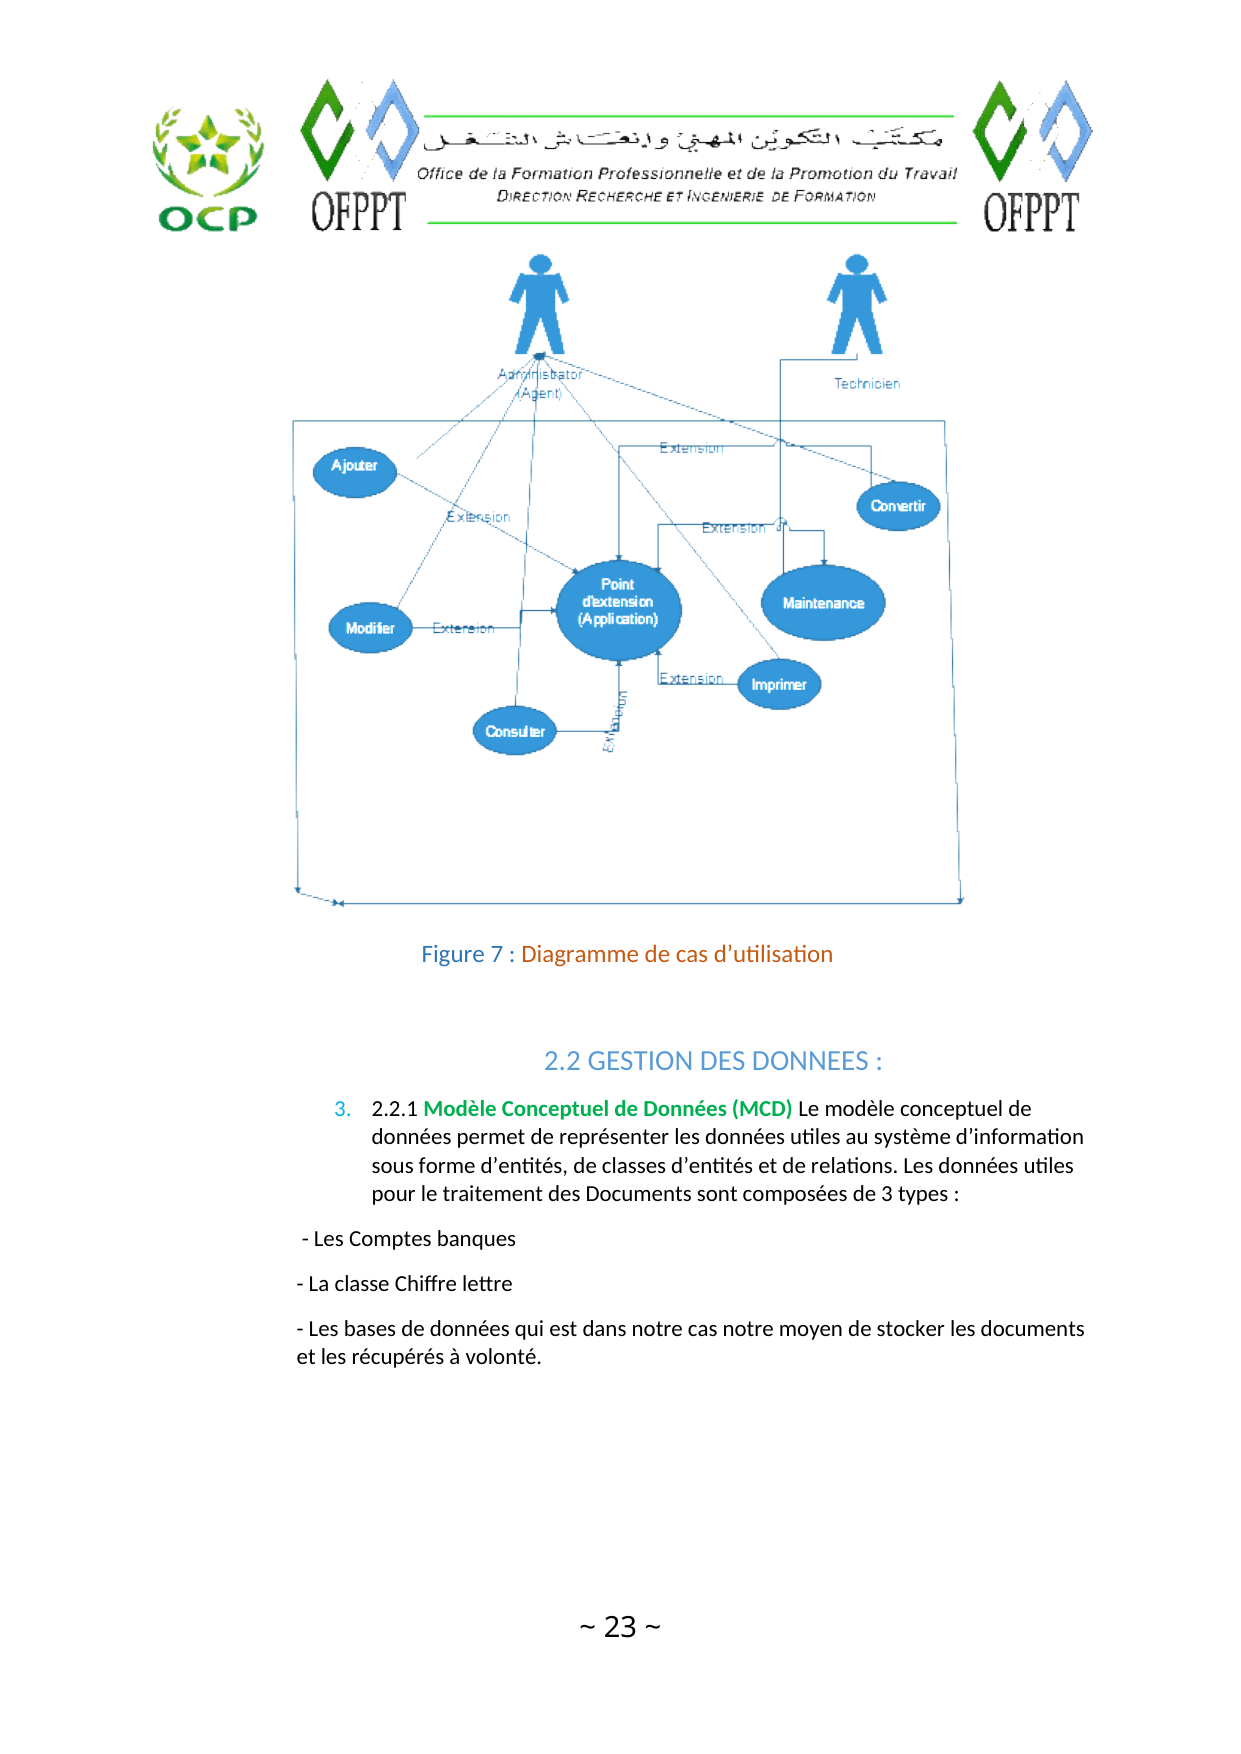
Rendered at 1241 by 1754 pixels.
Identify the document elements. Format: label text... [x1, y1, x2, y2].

list - La classe Chiffre lettre [296, 1269, 1093, 1297]
list - Les bases de données qui est dans notre cas notre moyen de stocker les documents et les récupérés à volonté. [296, 1314, 1093, 1370]
text Figure 7 : Diagramme de cas d’utilisation [207, 938, 1048, 968]
list - Les Comptes banques [296, 1224, 1093, 1252]
list 2.2.1 Modèle Conceptuel de Données (MCD) Le modèle conceptuel de données permet de représenter les données utiles au système d’information sous forme d’entités, de classes d’entités et de relations. Les données utiles pour le traitement des Documents sont composées de 3 types : [334, 1094, 1093, 1207]
list GESTION DES DONNEES : [334, 1042, 1093, 1077]
